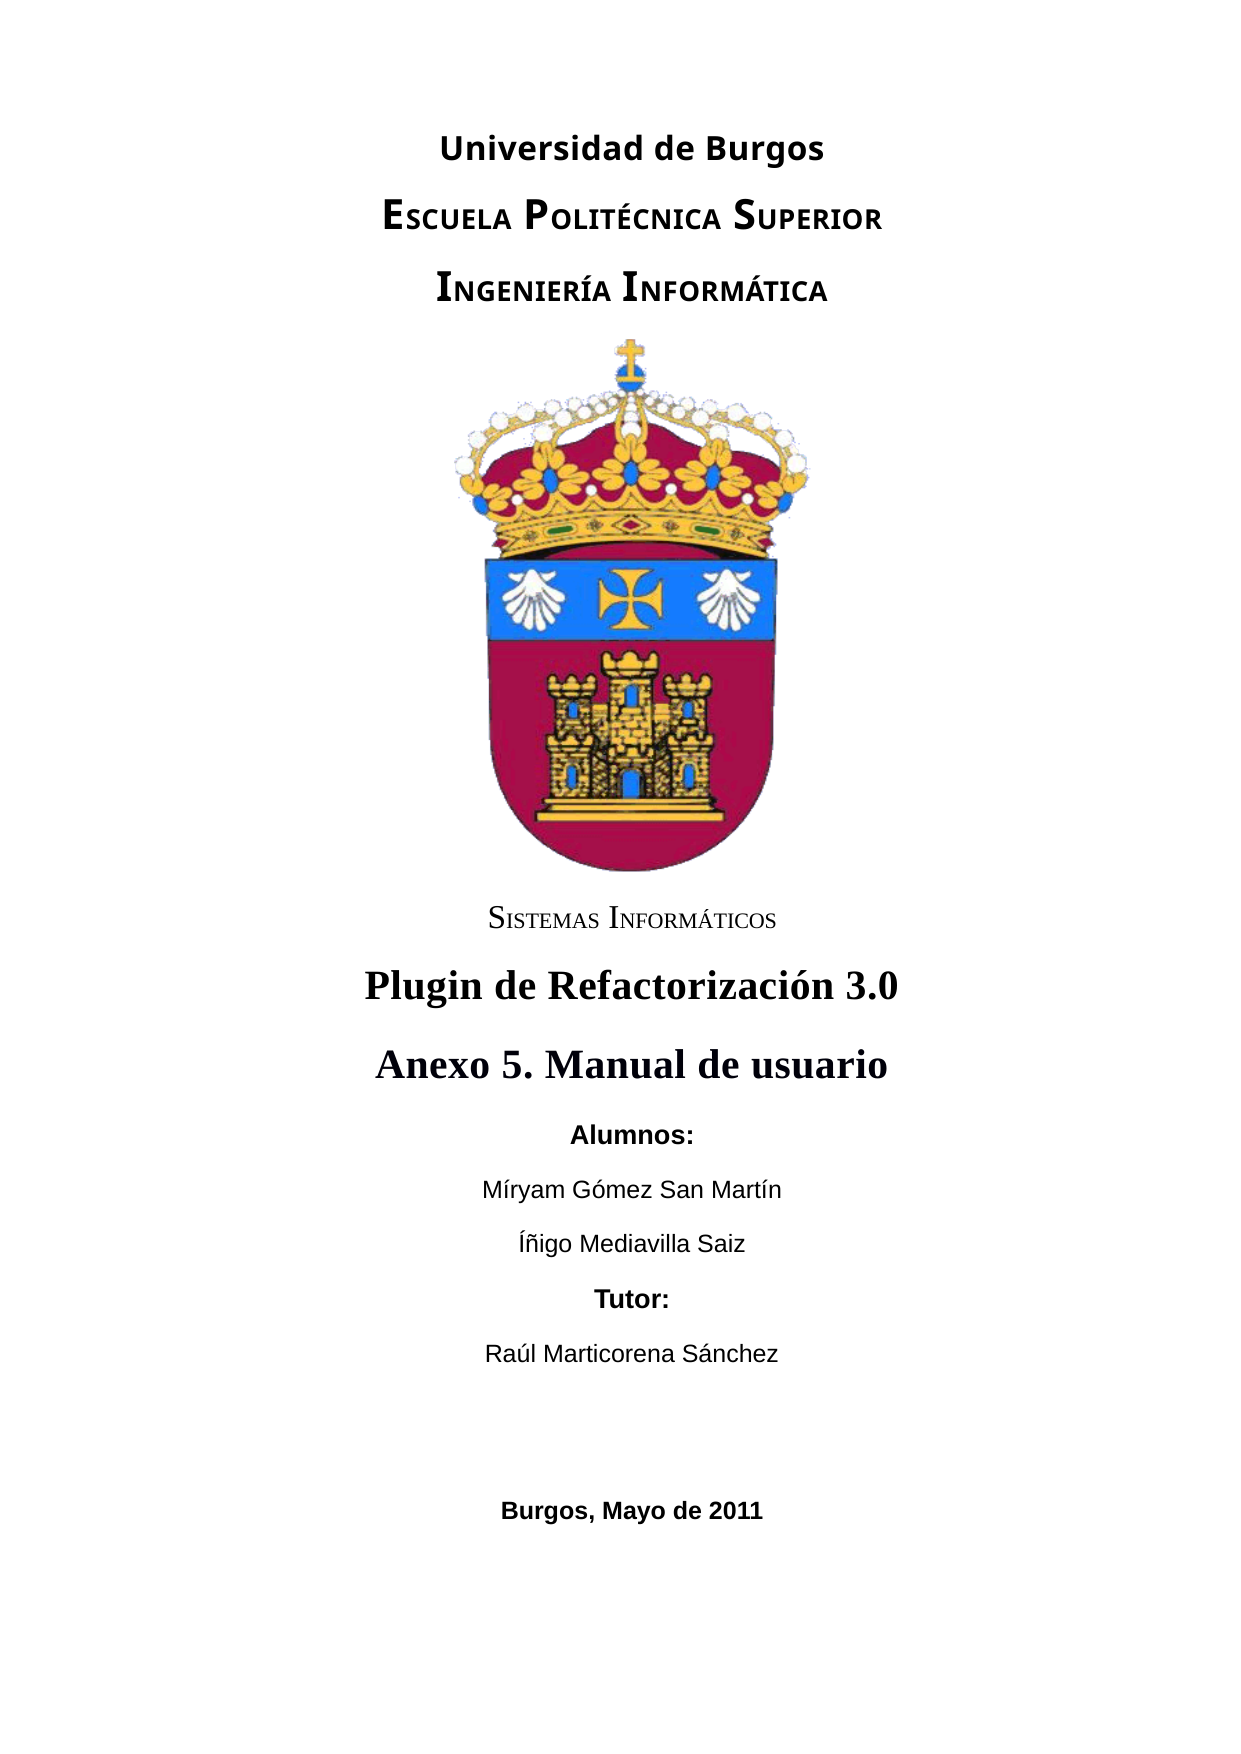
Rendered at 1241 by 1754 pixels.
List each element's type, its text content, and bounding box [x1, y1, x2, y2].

text Ingeniería Informática [118, 256, 1122, 313]
text Tutor: [118, 1283, 1122, 1314]
text Íñigo Mediavilla Saiz [118, 1229, 1122, 1258]
text Míryam Gómez San Martín [118, 1175, 1122, 1204]
text Escuela Politécnica Superior [118, 185, 1122, 242]
picture [453, 338, 811, 873]
text Burgos, Mayo de 2011 [118, 1496, 1122, 1524]
text Alumnos: [118, 1119, 1122, 1150]
text Universidad de Burgos [118, 124, 1122, 170]
title Plugin de Refactorización 3.0 [118, 961, 1122, 1009]
title Anexo 5. Manual de usuario [118, 1040, 1122, 1088]
text Raúl Marticorena Sánchez [118, 1339, 1122, 1368]
text Sistemas Informáticos [118, 897, 1122, 936]
